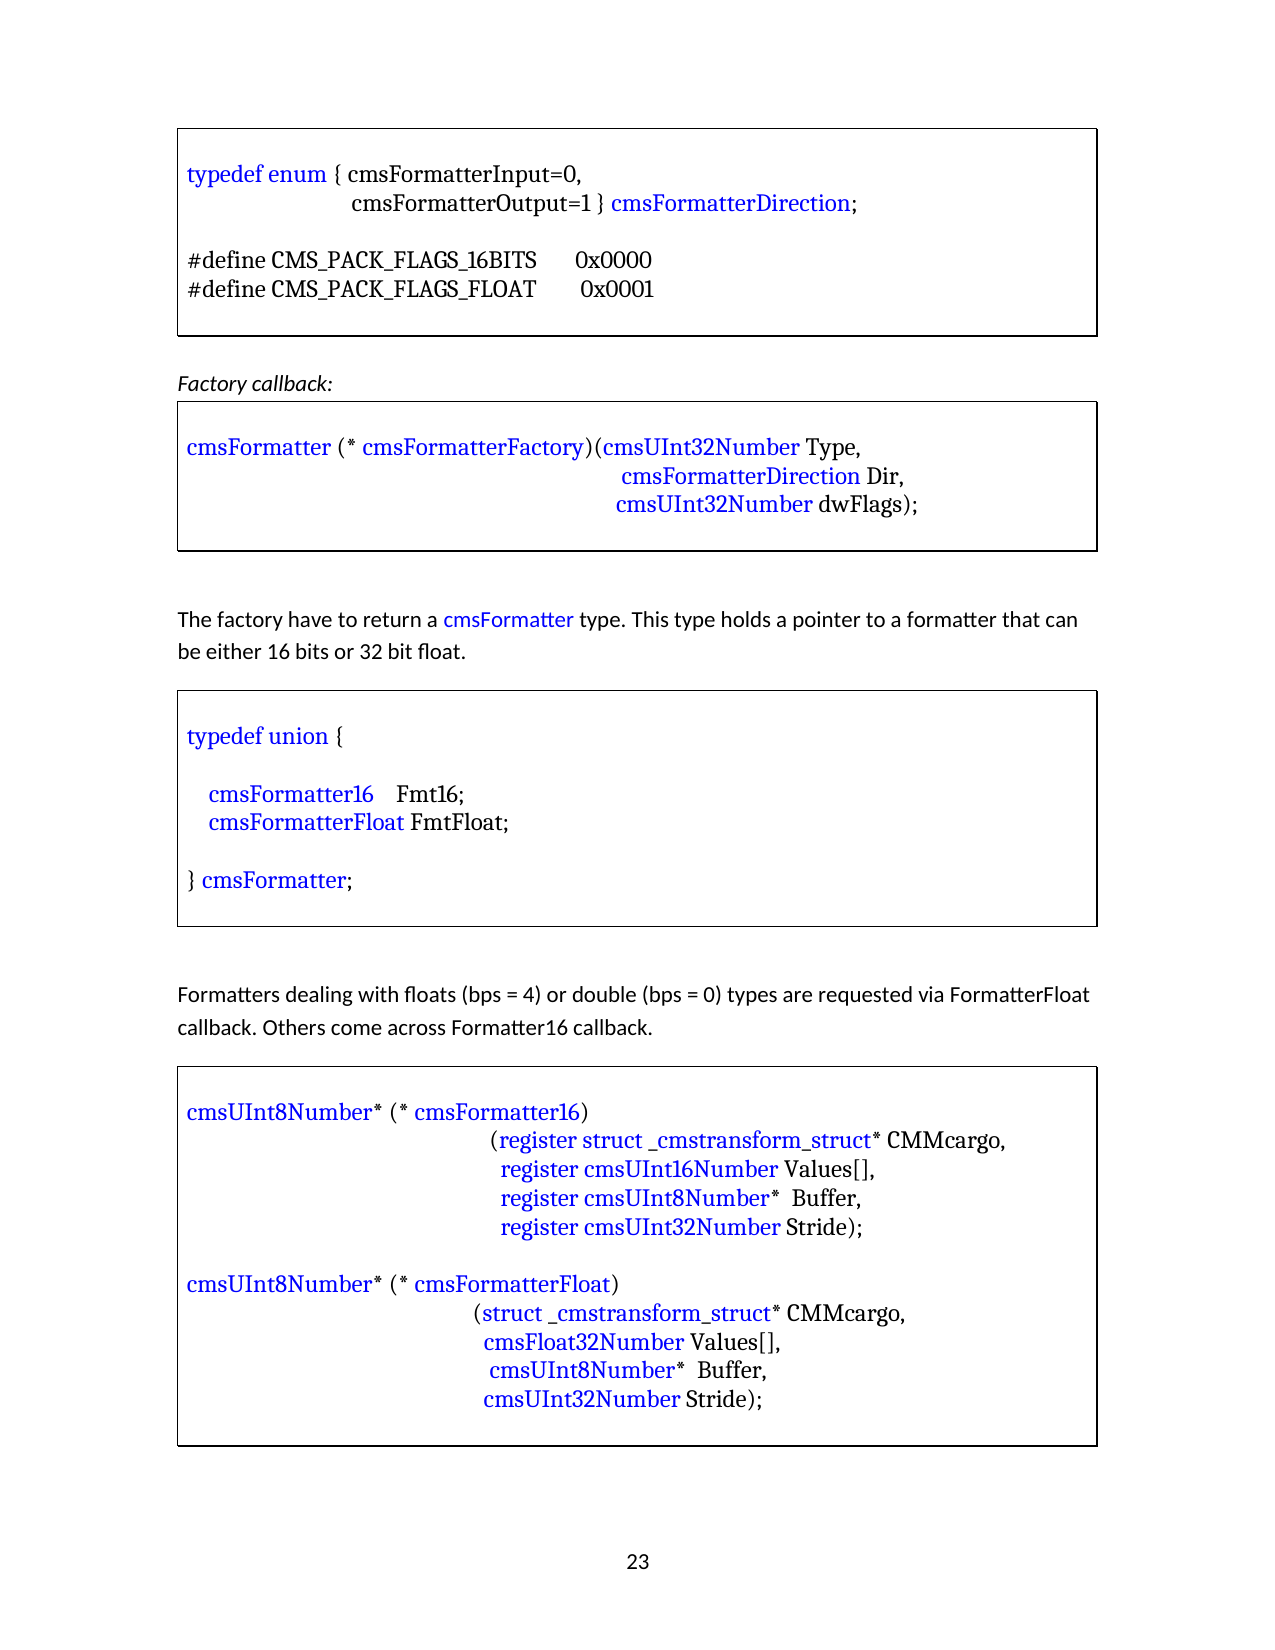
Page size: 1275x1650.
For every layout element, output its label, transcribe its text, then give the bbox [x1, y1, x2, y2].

text } cmsFormatter; [178, 863, 1096, 891]
text cmsFormatterOutput=1 } cmsFormatterDirection; [178, 186, 1096, 214]
text Formatters dealing with floats (bps = 4) or double (bps = 0) types are requested via FormatterFloat callback. Others come across Formatter16 callback. [177, 981, 1098, 1041]
text cmsFormatterFloat FmtFloat; [178, 805, 1096, 834]
text cmsFloat32Number Values[], [178, 1324, 1096, 1353]
text (struct _cmstransform_struct* CMMcargo, [178, 1296, 1096, 1324]
text typedef union { [178, 719, 1096, 748]
text (register struct _cmstransform_struct* CMMcargo, [178, 1123, 1096, 1152]
text cmsUInt32Number dwFlags); [178, 487, 1096, 516]
text register cmsUInt32Number Stride); [178, 1209, 1096, 1238]
text cmsUInt32Number Stride); [178, 1382, 1096, 1411]
text register cmsUInt16Number Values[], [178, 1152, 1096, 1181]
text cmsFormatter (* cmsFormatterFactory)(cmsUInt32Number Type, [178, 430, 1096, 458]
text register cmsUInt8Number* Buffer, [178, 1181, 1096, 1209]
text cmsFormatterDirection Dir, [178, 458, 1096, 487]
text cmsUInt8Number* Buffer, [178, 1353, 1096, 1382]
text #define CMS_PACK_FLAGS_FLOAT 0x0001 [178, 272, 1096, 301]
text Factory callback: [177, 369, 1098, 397]
text #define CMS_PACK_FLAGS_16BITS 0x0000 [178, 243, 1096, 272]
text The factory have to return a cmsFormatter type. This type holds a pointer to a formatter that can be either 16 bits or 32 bit float. [177, 605, 1098, 665]
text cmsUInt8Number* (* cmsFormatter16) [178, 1094, 1096, 1123]
text cmsFormatter16 Fmt16; [178, 776, 1096, 805]
text typedef enum { cmsFormatterInput=0, [178, 157, 1096, 186]
text cmsUInt8Number* (* cmsFormatterFloat) [178, 1267, 1096, 1296]
